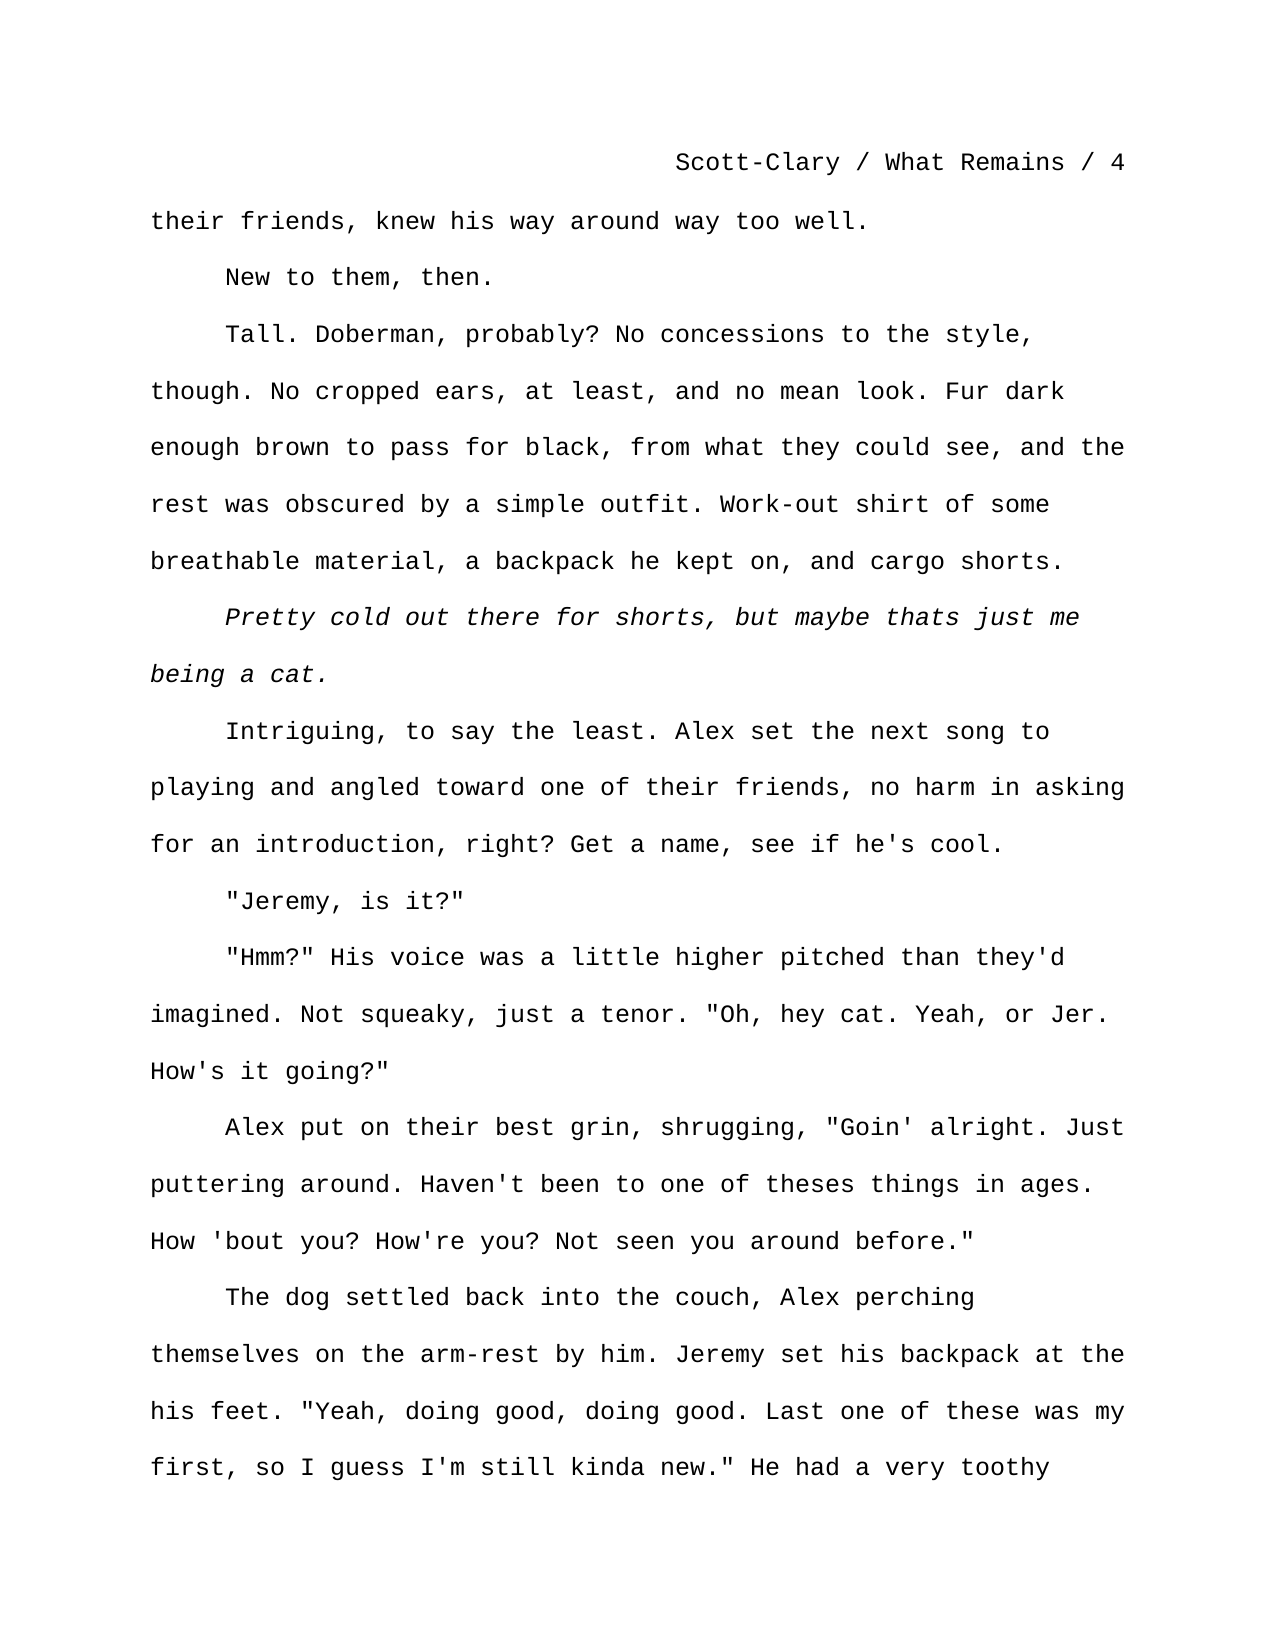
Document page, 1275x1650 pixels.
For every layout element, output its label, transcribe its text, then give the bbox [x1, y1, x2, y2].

text "Jeremy, is it?" [150, 888, 1125, 917]
text Alex put on their best grin, shrugging, "Goin' alright. Just puttering around. Haven't been to one of theses things in ages. How 'bout you? How're you? Not seen you around before." [150, 1115, 1125, 1257]
text New to them, then. [150, 265, 1125, 293]
text Tall. Doberman, probably? No concessions to the style, though. No cropped ears, at least, and no mean look. Fur dark enough brown to pass for black, from what they could see, and the rest was obscured by a simple outfit. Work-out shirt of some breathable material, a backpack he kept on, and cargo shorts. [150, 322, 1125, 577]
text Pretty cold out there for shorts, but maybe thats just me being a cat. [150, 605, 1125, 690]
text "Hmm?" His voice was a little higher pitched than they'd imagined. Not squeaky, just a tenor. "Oh, hey cat. Yeah, or Jer. How's it going?" [150, 945, 1125, 1087]
text Intriguing, to say the least. Alex set the next song to playing and angled toward one of their friends, no harm in asking for an introduction, right? Get a name, see if he's cool. [150, 718, 1125, 860]
text their friends, knew his way around way too well. [150, 208, 1125, 237]
text The dog settled back into the couch, Alex perching themselves on the arm-rest by him. Jeremy set his backpack at the his feet. "Yeah, doing good, doing good. Last one of these was my first, so I guess I'm still kinda new." He had a very toothy [150, 1285, 1125, 1483]
